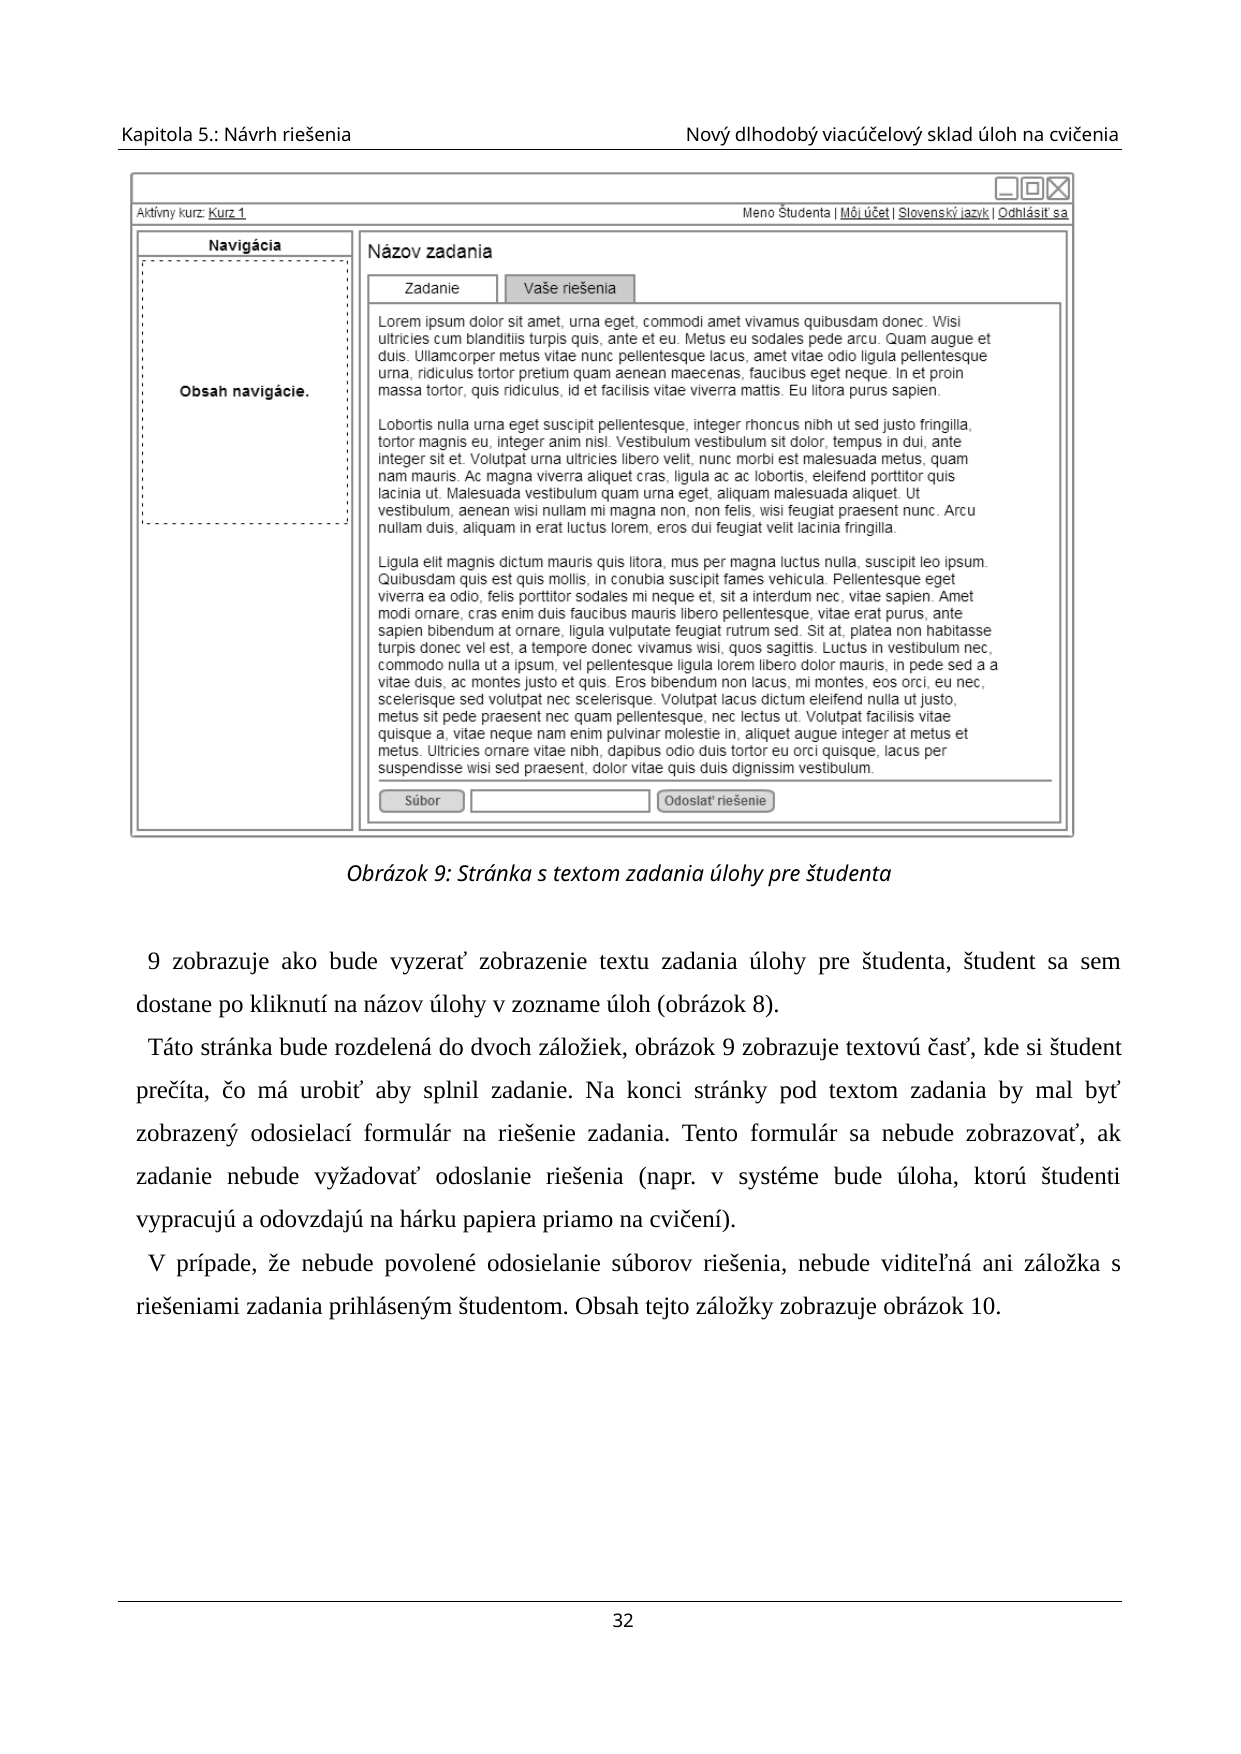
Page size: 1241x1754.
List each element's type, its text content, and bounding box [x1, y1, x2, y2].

text V prípade, že nebude povolené odosielanie súborov riešenia, nebude viditeľná ani záložka s riešeniami zadania prihláseným študentom. Obsah tejto záložky zobrazuje obrázok 10. [136, 1248, 1122, 1319]
text Táto stránka bude rozdelená do dvoch záložiek, obrázok 9 zobrazuje textovú časť, kde si študent prečíta, čo má urobiť aby splnil zadanie. Na konci stránky pod textom zadania by mal byť zobrazený odosielací formulár na riešenie zadania. Tento formulár sa nebude zobrazovať, ak zadanie nebude vyžadovať odoslanie riešenia (napr. v systéme bude úloha, ktorú študenti vypracujú a odovzdajú na hárku papiera priamo na cvičení). [136, 1032, 1122, 1233]
text Obrázok 9 zobrazuje ako bude vyzerať zobrazenie textu zadania úlohy pre študenta, študent sa sem dostane po kliknutí na názov úlohy v zozname úloh (obrázok 8). [136, 946, 1122, 1018]
picture [127, 168, 1114, 859]
text Obrázok 9: Stránka s textom zadania úlohy pre študenta [127, 859, 1113, 888]
